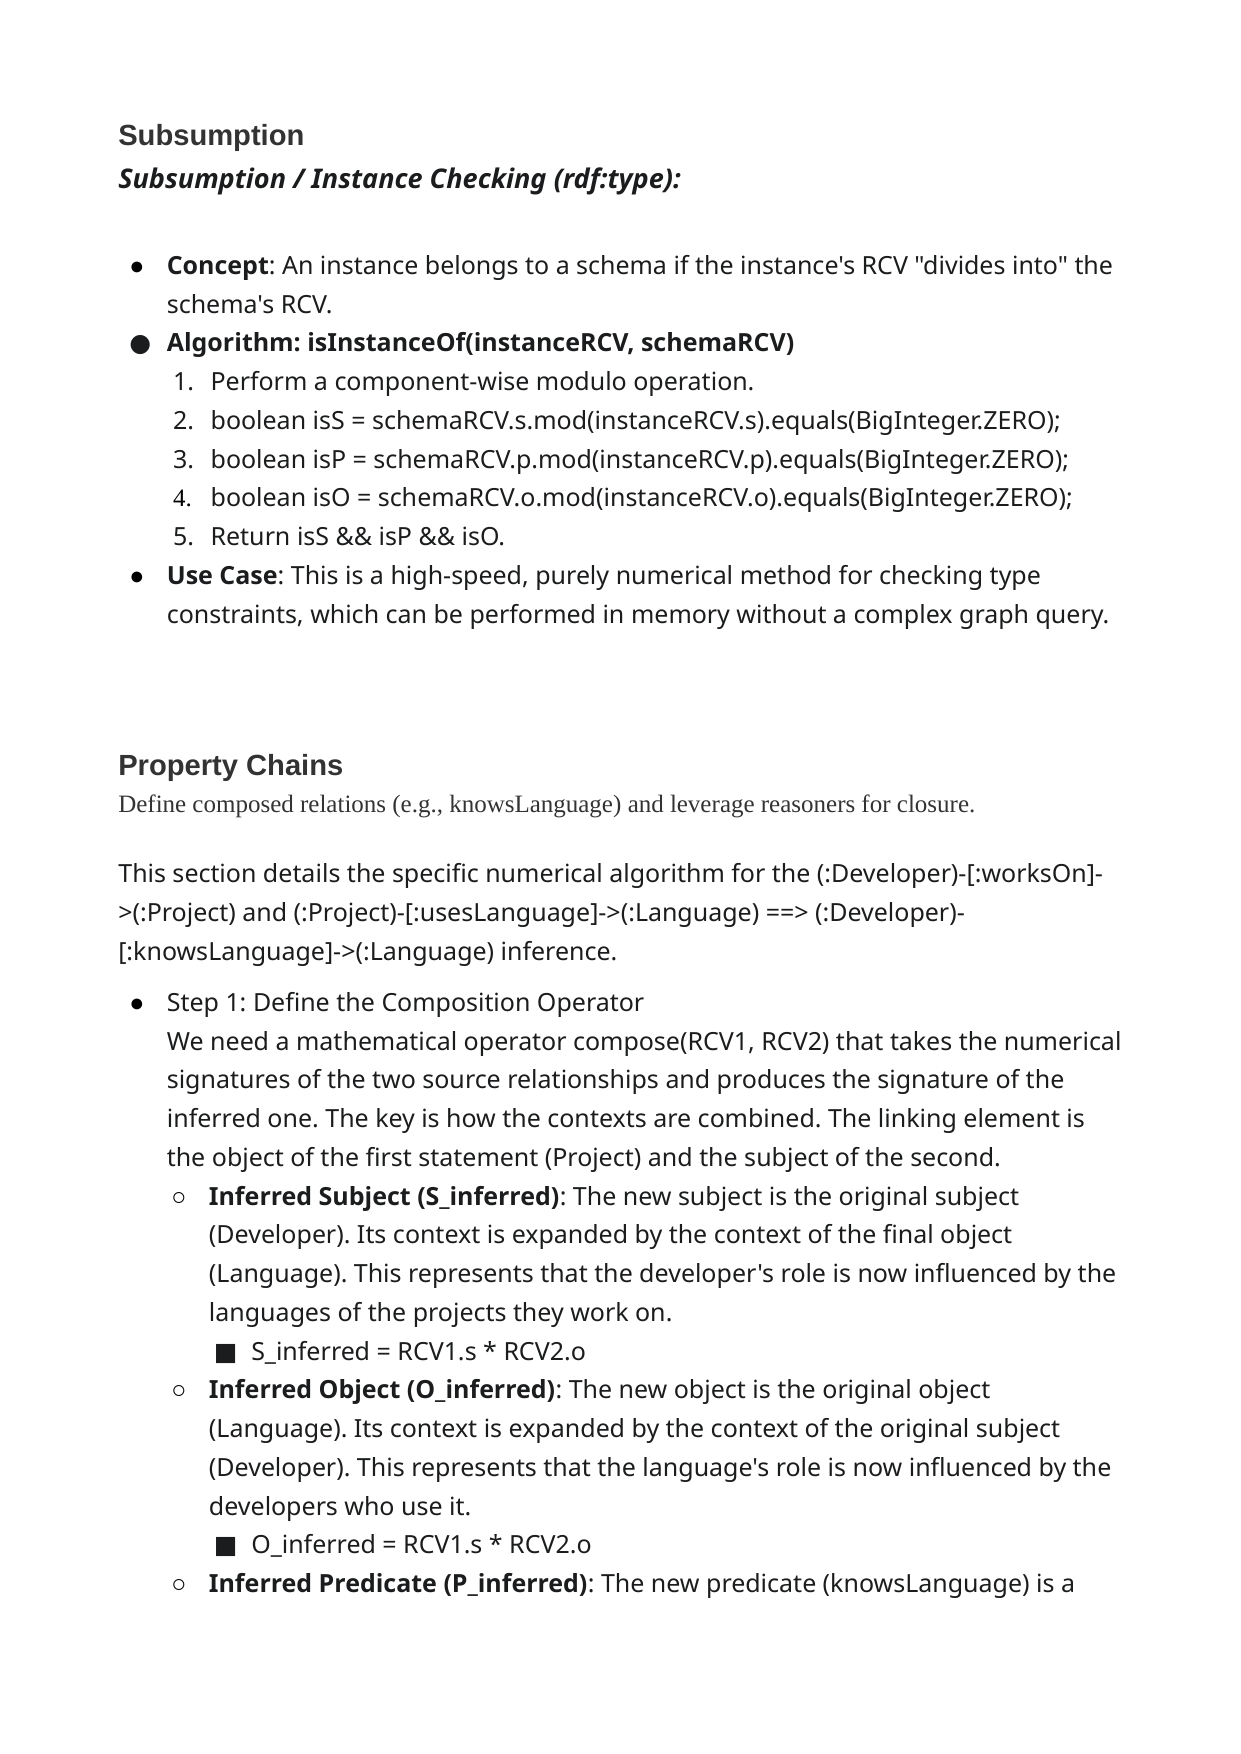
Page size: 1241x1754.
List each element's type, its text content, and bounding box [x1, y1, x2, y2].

list Inferred Subject (S_inferred): The new subject is the original subject (Developer). Its context is expanded by the context of the final object (Language). This represents that the developer's role is now influenced by the languages of the projects they work on. [171, 1178, 1122, 1328]
list boolean isO = schemaRCV.o.mod(instanceRCV.o).equals(BigInteger.ZERO); [173, 480, 1122, 514]
list O_inferred = RCV1.s * RCV2.o [213, 1527, 1122, 1561]
list Use Case: This is a high-speed, purely numerical method for checking type constraints, which can be performed in memory without a complex graph query. [129, 557, 1122, 630]
list Step 1: Define the Composition Operator We need a mathematical operator compose(RCV1, RCV2) that takes the numerical signatures of the two source relationships and produces the signature of the inferred one. The key is how the contexts are combined. The linking element is the object of the first statement (Project) and the subject of the second. [129, 984, 1122, 1173]
text Define composed relations (e.g., knowsLanguage) and leverage reasoners for closure. [118, 789, 1122, 818]
list Algorithm: isInstanceOf(instanceRCV, schemaRCV) [129, 325, 1122, 359]
subtitle Subsumption [118, 118, 1122, 152]
list Concept: An instance belongs to a schema if the instance's RCV "divides into" the schema's RCV. [129, 247, 1122, 320]
subtitle Property Chains [118, 748, 1122, 781]
list boolean isS = schemaRCV.s.mod(instanceRCV.s).equals(BigInteger.ZERO); [173, 402, 1122, 437]
subtitle Subsumption / Instance Checking (rdf:type): [118, 160, 1122, 197]
list Perform a component-wise modulo operation. [173, 364, 1122, 398]
list Inferred Predicate (P_inferred): The new predicate (knowsLanguage) is a [171, 1566, 1122, 1600]
text This section details the specific numerical algorithm for the (:Developer)-[:worksOn]->(:Project) and (:Project)-[:usesLanguage]->(:Language) ==> (:Developer)-[:knowsLanguage]->(:Language) inference. [118, 856, 1122, 967]
list Return isS && isP && isO. [173, 519, 1122, 553]
list boolean isP = schemaRCV.p.mod(instanceRCV.p).equals(BigInteger.ZERO); [173, 441, 1122, 475]
list Inferred Object (O_inferred): The new object is the original object (Language). Its context is expanded by the context of the original subject (Developer). This represents that the language's role is now influenced by the developers who use it. [171, 1372, 1122, 1522]
list S_inferred = RCV1.s * RCV2.o [213, 1333, 1122, 1367]
